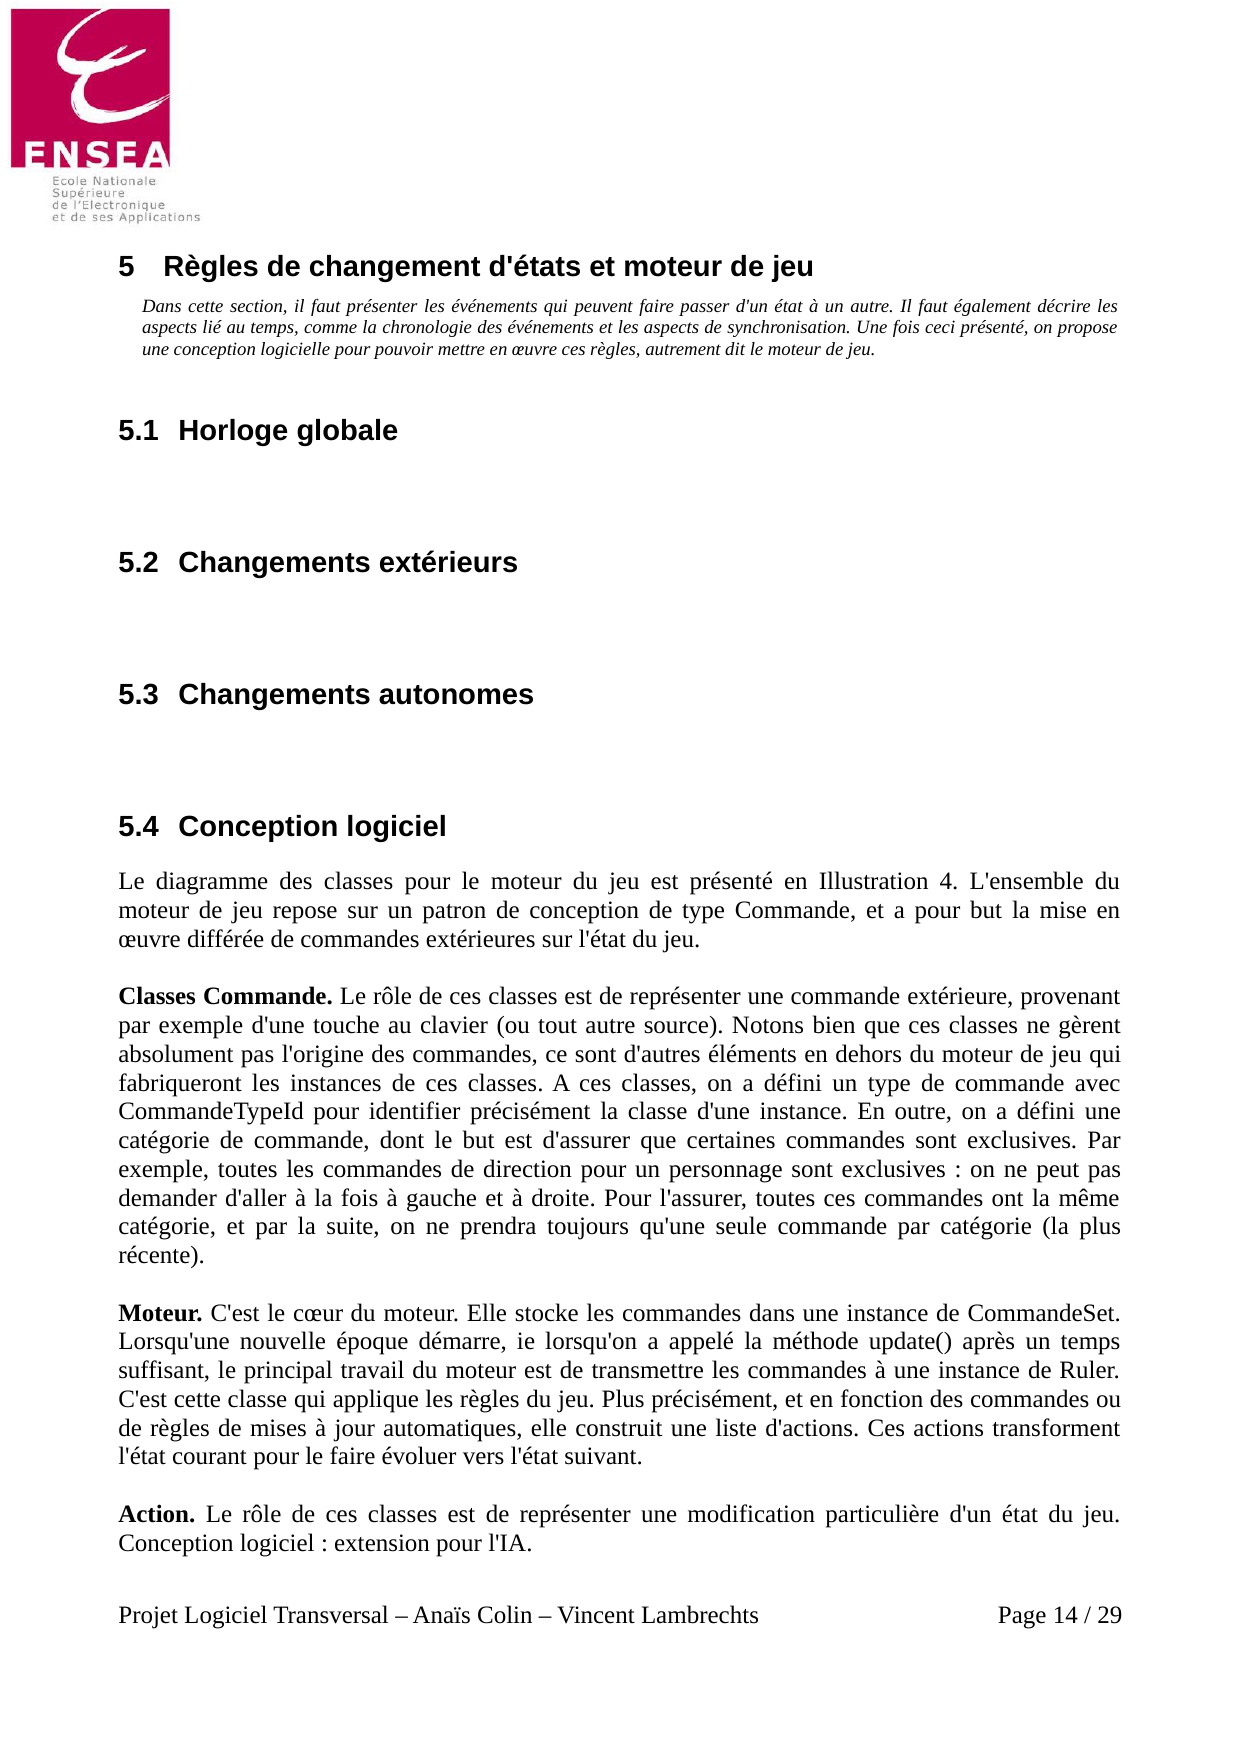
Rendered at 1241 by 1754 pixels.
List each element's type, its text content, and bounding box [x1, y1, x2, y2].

text Dans cette section, il faut présenter les événements qui peuvent faire passer d'un état à un autre. Il faut également décrire les aspects lié au temps, comme la chronologie des événements et les aspects de synchronisation. Une fois ceci présenté, on propose une conception logicielle pour pouvoir mettre en œuvre ces règles, autrement dit le moteur de jeu. [142, 294, 1122, 359]
subtitle Horloge globale [118, 413, 1122, 447]
text Classes Commande. Le rôle de ces classes est de représenter une commande extérieure, provenant par exemple d'une touche au clavier (ou tout autre source). Notons bien que ces classes ne gèrent absolument pas l'origine des commandes, ce sont d'autres éléments en dehors du moteur de jeu qui fabriqueront les instances de ces classes. A ces classes, on a défini un type de commande avec CommandeTypeId pour identifier précisément la classe d'une instance. En outre, on a défini une catégorie de commande, dont le but est d'assurer que certaines commandes sont exclusives. Par exemple, toutes les commandes de direction pour un personnage sont exclusives : on ne peut pas demander d'aller à la fois à gauche et à droite. Pour l'assurer, toutes ces commandes ont la même catégorie, et par la suite, on ne prendra toujours qu'une seule commande par catégorie (la plus récente). [118, 981, 1122, 1269]
subtitle Règles de changement d'états et moteur de jeu [118, 248, 1122, 282]
subtitle Changements autonomes [118, 677, 1122, 711]
text Le diagramme des classes pour le moteur du jeu est présenté en Illustration 4. L'ensemble du moteur de jeu repose sur un patron de conception de type Commande, et a pour but la mise en œuvre différée de commandes extérieures sur l'état du jeu. [118, 866, 1122, 953]
text Moteur. C'est le cœur du moteur. Elle stocke les commandes dans une instance de CommandeSet. Lorsqu'une nouvelle époque démarre, ie lorsqu'on a appelé la méthode update() après un temps suffisant, le principal travail du moteur est de transmettre les commandes à une instance de Ruler. C'est cette classe qui applique les règles du jeu. Plus précisément, et en fonction des commandes ou de règles de mises à jour automatiques, elle construit une liste d'actions. Ces actions transforment l'état courant pour le faire évoluer vers l'état suivant. [118, 1298, 1122, 1470]
text Action. Le rôle de ces classes est de représenter une modification particulière d'un état du jeu. Conception logiciel : extension pour l'IA. [118, 1499, 1122, 1556]
subtitle Conception logiciel [118, 809, 1122, 843]
subtitle Changements extérieurs [118, 545, 1122, 579]
